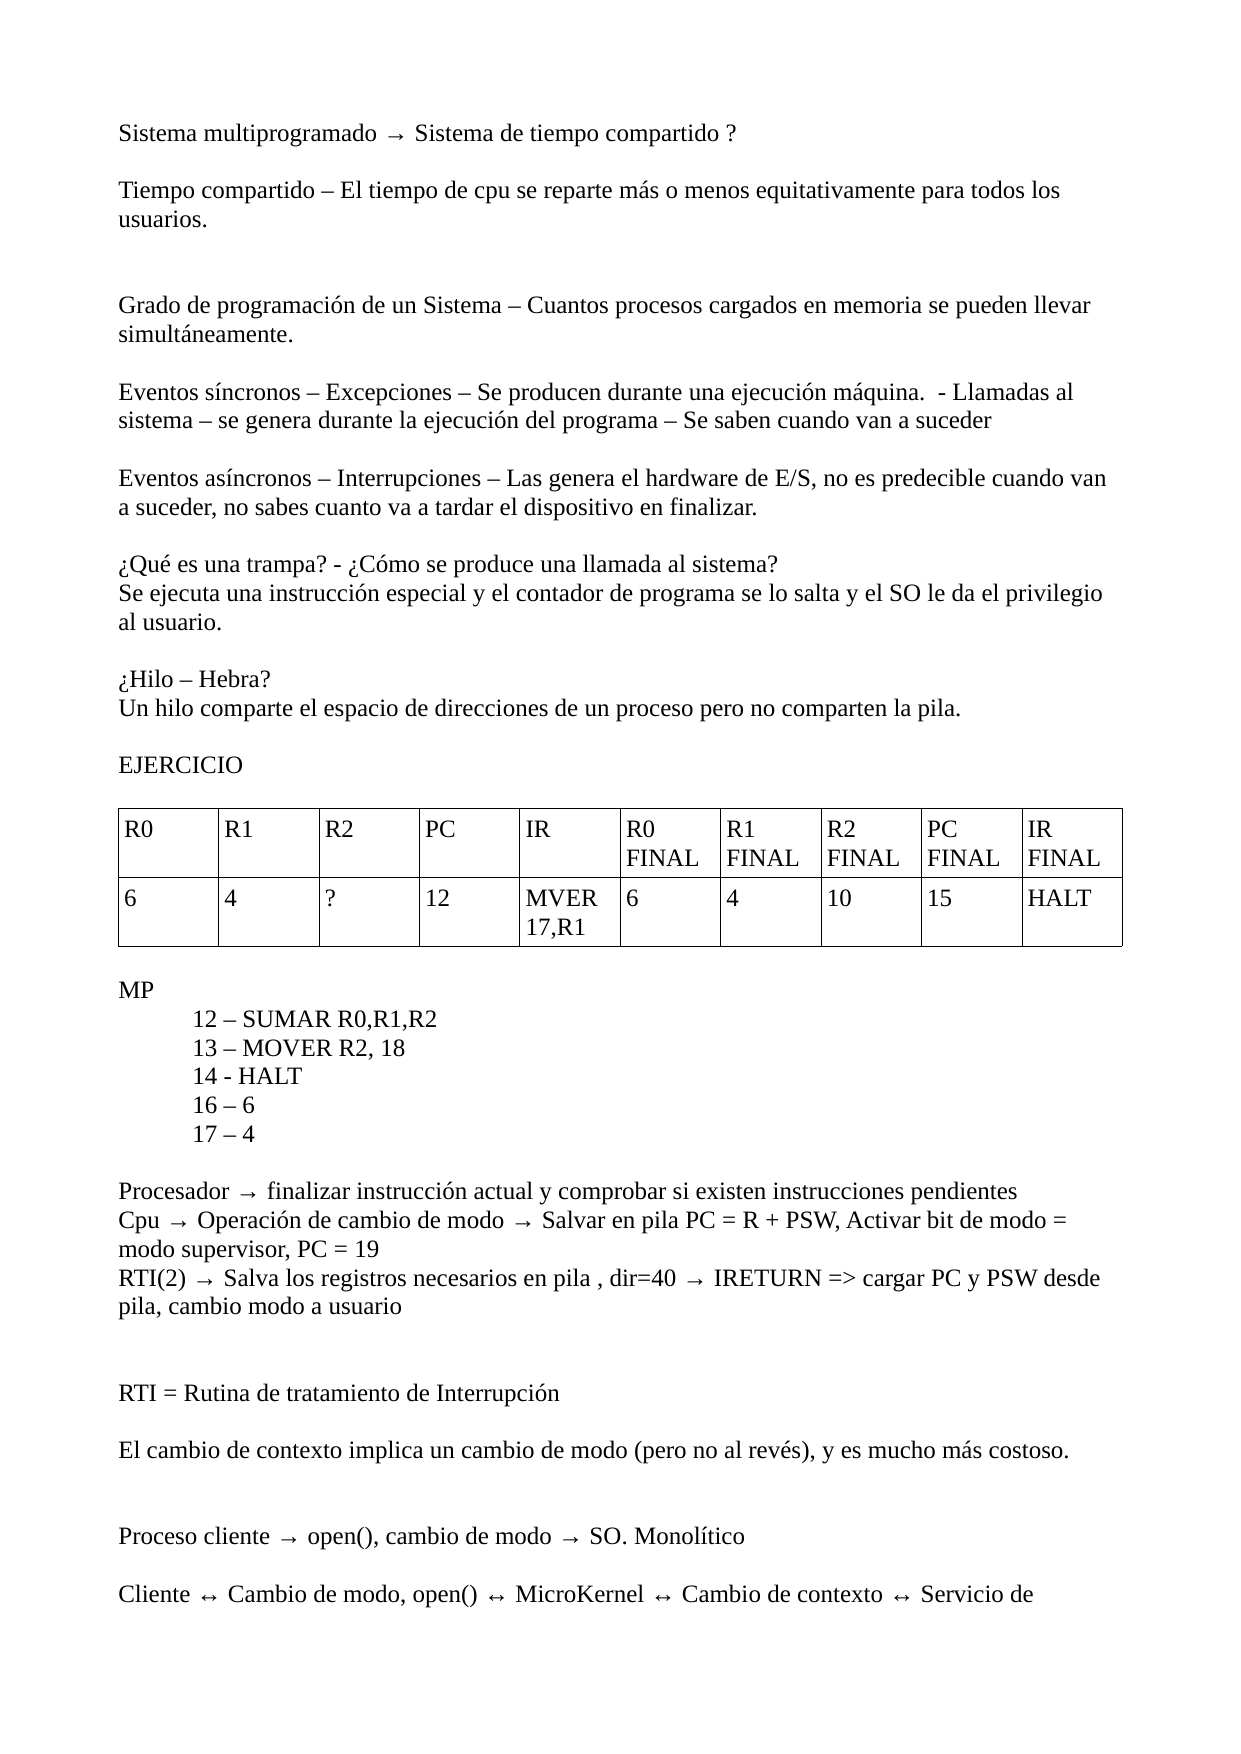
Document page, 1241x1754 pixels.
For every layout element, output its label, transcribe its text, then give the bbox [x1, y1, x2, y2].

text RTI = Rutina de tratamiento de Interrupción [118, 1378, 1122, 1406]
text Cliente ↔ Cambio de modo, open() ↔ MicroKernel ↔ Cambio de contexto ↔ Servicio de [118, 1579, 1122, 1608]
table_header PC [420, 809, 519, 877]
table_header R1 [219, 809, 319, 877]
text ¿Qué es una trampa? - ¿Cómo se produce una llamada al sistema? [118, 549, 1122, 578]
text Tiempo compartido – El tiempo de cpu se reparte más o menos equitativamente para todos los usuarios. [118, 176, 1122, 233]
table_header R2 FINAL [822, 809, 921, 877]
table_cell 12 [420, 878, 519, 946]
table_cell 6 [621, 878, 720, 946]
table_header R1 FINAL [721, 809, 821, 877]
text 17 – 4 [118, 1119, 1122, 1148]
table_header R2 [320, 809, 419, 877]
table_header IR [520, 809, 620, 877]
text Se ejecuta una instrucción especial y el contador de programa se lo salta y el SO le da el privilegio al usuario. [118, 578, 1122, 636]
table_cell 10 [822, 878, 921, 946]
text MP [118, 975, 1122, 1004]
text 13 – MOVER R2, 18 [118, 1033, 1122, 1061]
table_header R0 [119, 809, 218, 877]
table_header R0 FINAL [621, 809, 720, 877]
text Grado de programación de un Sistema – Cuantos procesos cargados en memoria se pueden llevar simultáneamente. [118, 291, 1122, 348]
text Proceso cliente → open(), cambio de modo → SO. Monolítico [118, 1521, 1122, 1550]
text Cpu → Operación de cambio de modo → Salvar en pila PC = R + PSW, Activar bit de modo = modo supervisor, PC = 19 [118, 1205, 1122, 1263]
text Eventos síncronos – Excepciones – Se producen durante una ejecución máquina. - Llamadas al sistema – se genera durante la ejecución del programa – Se saben cuando van a suceder [118, 377, 1122, 434]
text ¿Hilo – Hebra? [118, 664, 1122, 693]
table_cell 15 [922, 878, 1022, 946]
table_cell 4 [219, 878, 319, 946]
table_cell 4 [721, 878, 821, 946]
text EJERCICIO [118, 751, 1122, 779]
table_cell 6 [119, 878, 218, 946]
table_cell HALT [1023, 878, 1122, 946]
text 16 – 6 [118, 1090, 1122, 1119]
table_cell ? [320, 878, 419, 946]
text Un hilo comparte el espacio de direcciones de un proceso pero no comparten la pila. [118, 693, 1122, 722]
text 12 – SUMAR R0,R1,R2 [118, 1004, 1122, 1033]
table_cell MVER 17,R1 [520, 878, 620, 946]
table_header PC FINAL [922, 809, 1022, 877]
text Sistema multiprogramado → Sistema de tiempo compartido ? [118, 118, 1122, 147]
text Procesador → finalizar instrucción actual y comprobar si existen instrucciones pendientes [118, 1176, 1122, 1205]
text RTI(2) → Salva los registros necesarios en pila , dir=40 → IRETURN => cargar PC y PSW desde pila, cambio modo a usuario [118, 1263, 1122, 1320]
text Eventos asíncronos – Interrupciones – Las genera el hardware de E/S, no es predecible cuando van a suceder, no sabes cuanto va a tardar el dispositivo en finalizar. [118, 463, 1122, 521]
text 14 - HALT [118, 1061, 1122, 1090]
text El cambio de contexto implica un cambio de modo (pero no al revés), y es mucho más costoso. [118, 1435, 1122, 1464]
table_header IR FINAL [1023, 809, 1122, 877]
